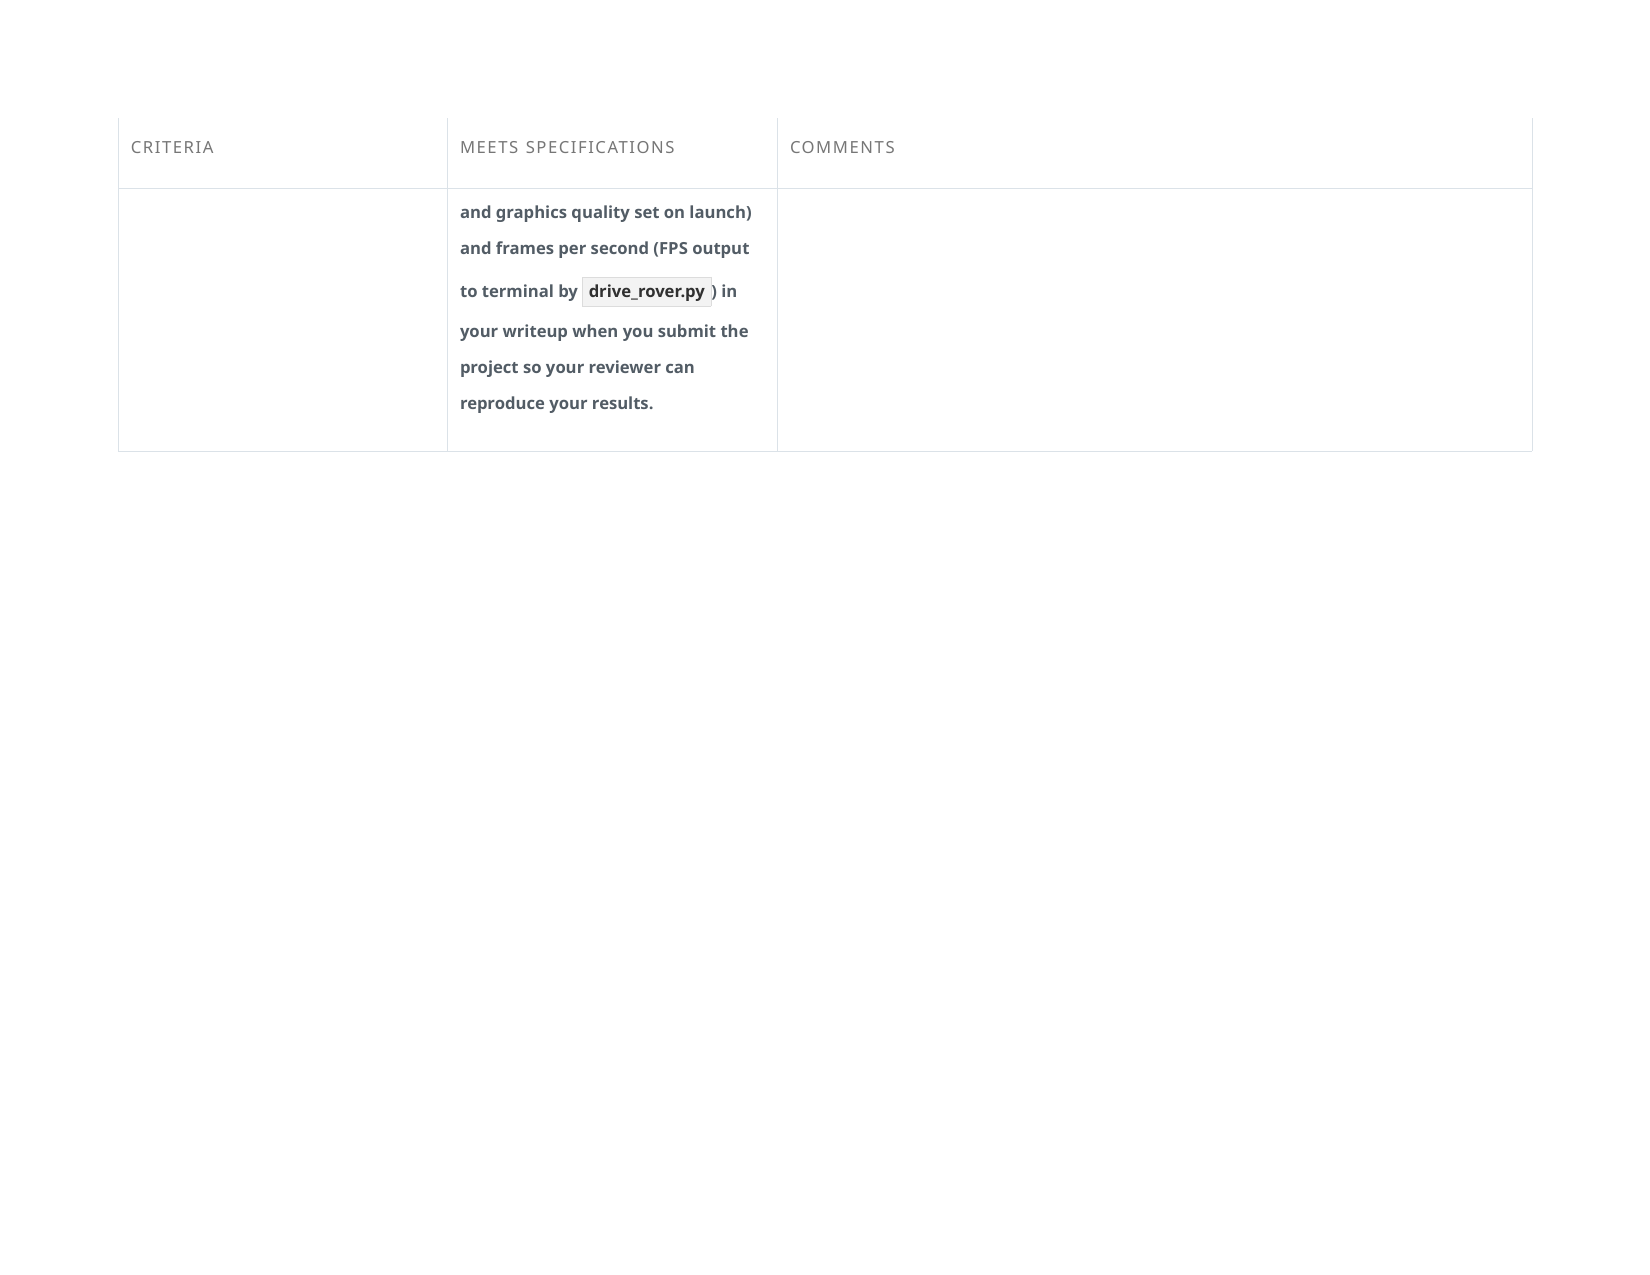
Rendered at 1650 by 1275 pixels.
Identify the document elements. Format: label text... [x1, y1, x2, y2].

table_cell and graphics quality set on launch) and frames per second (FPS output to terminal by drive_rover.py) in your writeup when you submit the project so your reviewer can reproduce your results. [448, 189, 777, 451]
table_header CRITERIA [119, 118, 447, 188]
table_header MEETS SPECIFICATIONS [448, 118, 777, 188]
table_cell [778, 189, 1532, 451]
table_header Comments [778, 118, 1532, 188]
table_cell [119, 189, 447, 451]
